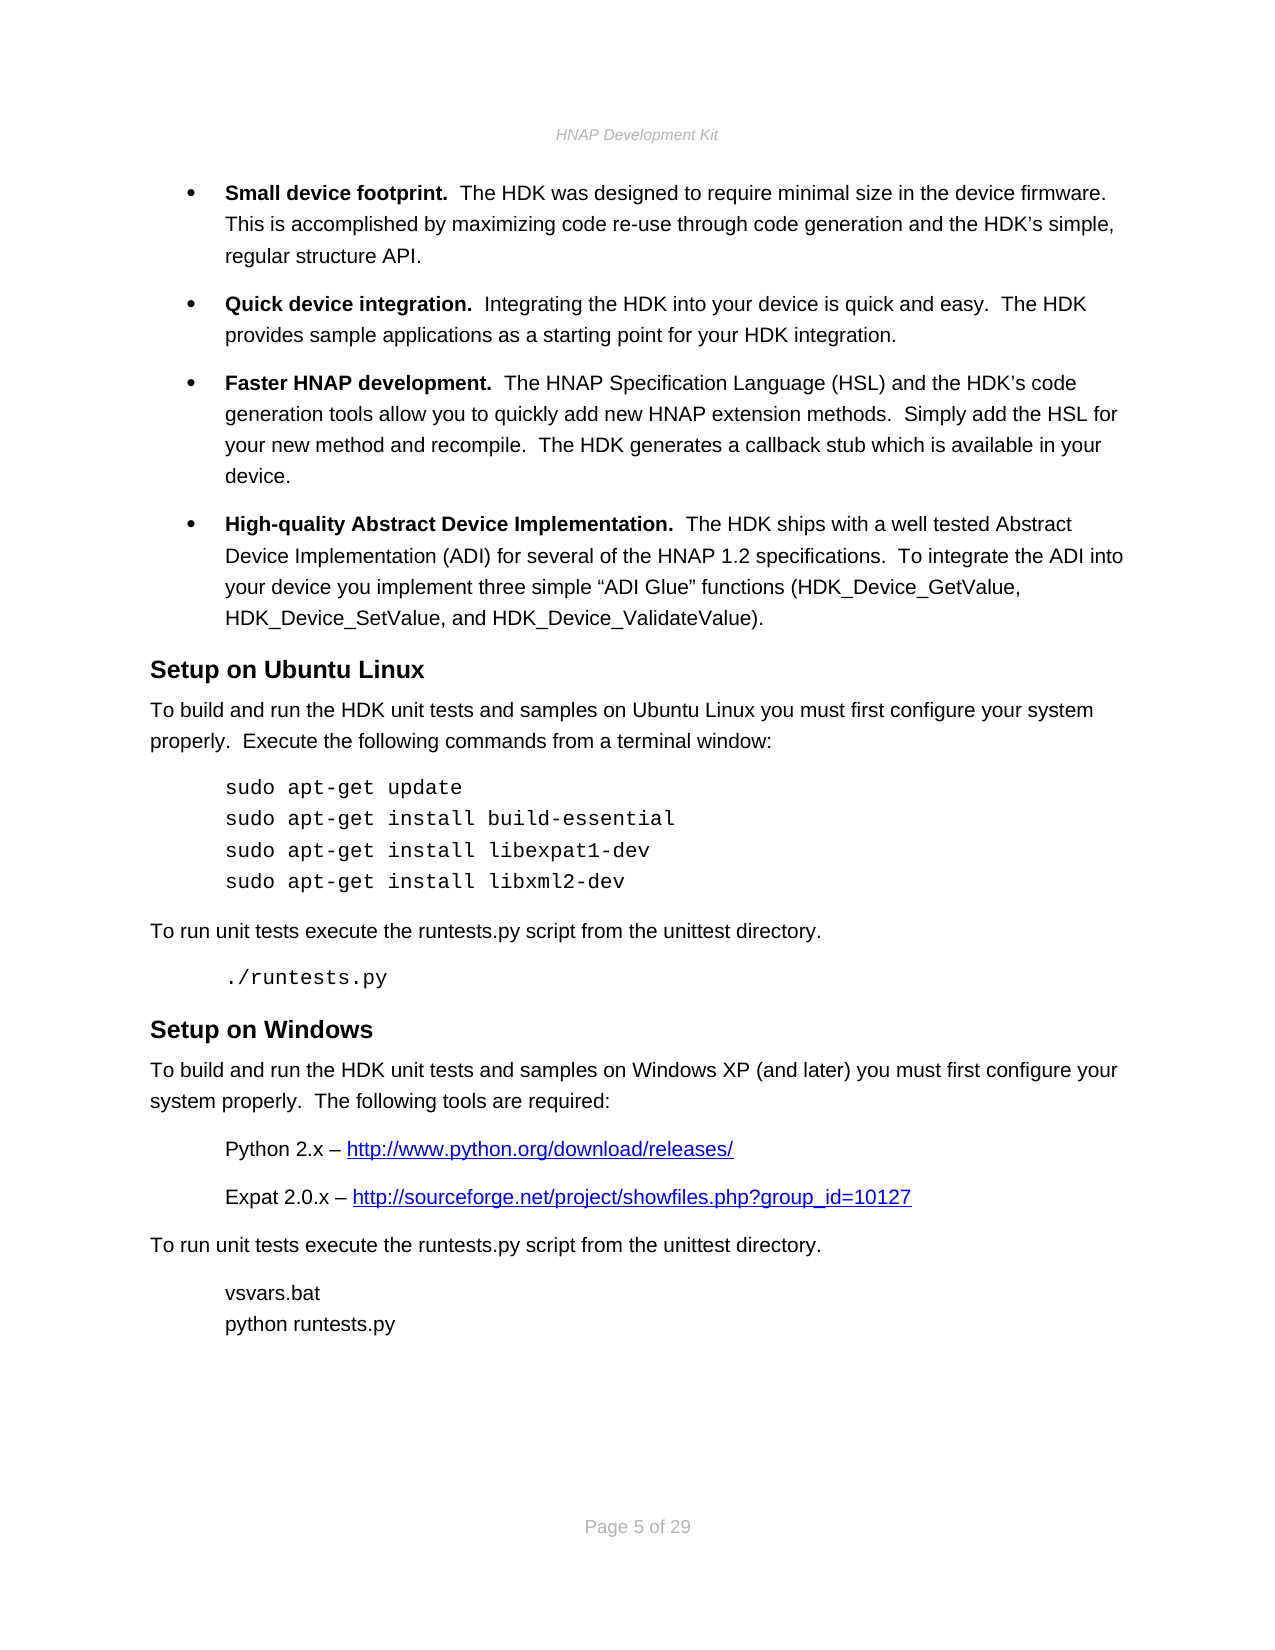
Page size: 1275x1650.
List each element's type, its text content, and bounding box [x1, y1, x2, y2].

list Faster HNAP development. The HNAP Specification Language (HSL) and the HDK’s code generation tools allow you to quickly add new HNAP extension methods. Simply add the HSL for your new method and recompile. The HDK generates a callback stub which is available in your device. [187, 363, 1125, 488]
text sudo apt-get update sudo apt-get install build-essential sudo apt-get install libexpat1-dev sudo apt-get install libxml2-dev [225, 769, 1125, 894]
text ./runtests.py [150, 959, 1125, 990]
text To build and run the HDK unit tests and samples on Windows XP (and later) you must first configure your system properly. The following tools are required: [150, 1051, 1125, 1113]
subtitle Setup on Windows [150, 1015, 1162, 1044]
list Small device footprint. The HDK was designed to require minimal size in the device firmware. This is accomplished by maximizing code re-use through code generation and the HDK’s simple, regular structure API. [187, 174, 1125, 267]
list Quick device integration. Integrating the HDK into your device is quick and easy. The HDK provides sample applications as a starting point for your HDK integration. [187, 284, 1125, 347]
text To run unit tests execute the runtests.py script from the unittest directory. [150, 911, 1125, 942]
list Expat 2.0.x – http://sourceforge.net/project/showfiles.php?group_id=10127 [187, 1178, 1125, 1209]
text To run unit tests execute the runtests.py script from the unittest directory. [150, 1226, 1125, 1257]
list High-quality Abstract Device Implementation. The HDK ships with a well tested Abstract Device Implementation (ADI) for several of the HNAP 1.2 specifications. To integrate the ADI into your device you implement three simple “ADI Glue” functions (HDK_Device_GetValue, HDK_Device_SetValue, and HDK_Device_ValidateValue). [187, 505, 1125, 630]
list Python 2.x – http://www.python.org/download/releases/ [187, 1130, 1125, 1161]
text vsvars.bat python runtests.py [225, 1274, 1125, 1336]
text To build and run the HDK unit tests and samples on Ubuntu Linux you must first configure your system properly. Execute the following commands from a terminal window: [150, 690, 1125, 753]
subtitle Setup on Ubuntu Linux [150, 655, 1162, 684]
